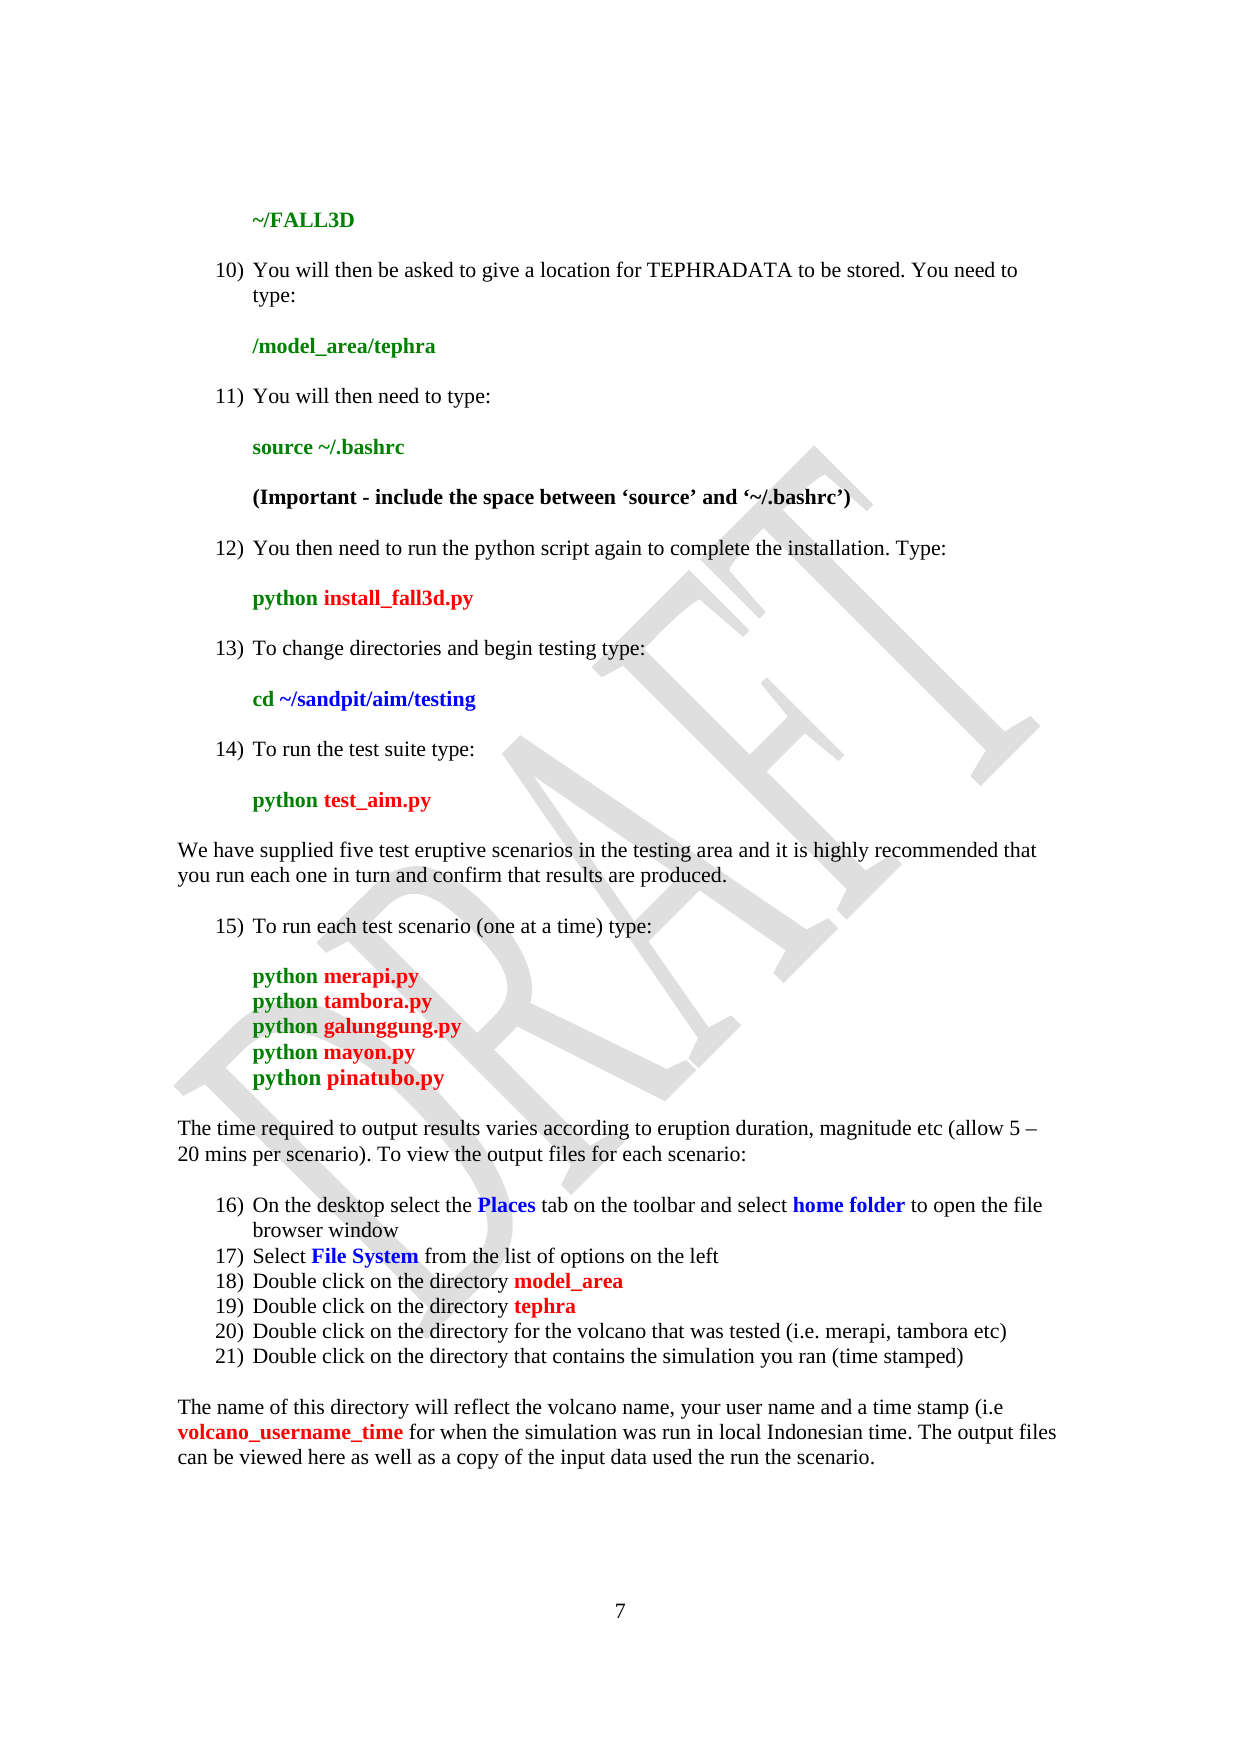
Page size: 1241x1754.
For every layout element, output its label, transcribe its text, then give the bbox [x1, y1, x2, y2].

text The time required to output results varies according to eruption duration, magnitude etc (allow 5 – 20 mins per scenario). To view the output files for each scenario: [561, 1115, 1063, 1166]
text [599, 787, 768, 812]
text python mayon.py [381, 1039, 469, 1064]
text python pinatubo.py [678, 1064, 1063, 1090]
text python pinatubo.py [510, 1064, 640, 1090]
text python galunggung.py [340, 1013, 444, 1039]
list [779, 736, 837, 761]
text [743, 585, 844, 610]
text (Important - include the space between ‘source’ and ‘~/.bashrc’) [785, 484, 863, 509]
text (Important - include the space between ‘source’ and ‘~/.bashrc’) [252, 484, 774, 509]
text python mayon.py [608, 1039, 697, 1064]
list Select File System from the list of options on the left [500, 1243, 1063, 1268]
text python merapi.py [409, 963, 507, 988]
list [1007, 736, 1063, 761]
text [859, 585, 1063, 610]
text python merapi.py [527, 963, 662, 988]
list You then need to run the python script again to complete the installation. Type: [215, 534, 724, 560]
text python galunggung.py [459, 1013, 495, 1032]
list On the desktop select the Places tab on the toolbar and select home folder to open the file browser window [507, 1192, 1063, 1243]
text python tambora.py [434, 988, 507, 1013]
text /model_area/tephra [252, 333, 1063, 358]
text [784, 787, 1063, 812]
text python tambora.py [215, 988, 410, 1013]
list Double click on the directory for the volcano that was tested (i.e. merapi, tambora etc) [215, 1318, 1063, 1343]
list On the desktop select the Places tab on the toolbar and select home folder to open the file browser window [215, 1192, 362, 1243]
text python galunggung.py [215, 1013, 248, 1039]
text ~/FALL3D [252, 207, 1063, 232]
list To run each test scenario (one at a time) type: [215, 913, 345, 938]
list [827, 736, 985, 761]
text We have supplied five test eruptive scenarios in the testing area and it is highly recommended that you run each one in turn and confirm that results are produced. [672, 837, 843, 887]
list To change directories and begin testing type: [909, 635, 1063, 661]
list To change directories and begin testing type: [645, 635, 895, 661]
list To change directories and begin testing type: [215, 635, 622, 661]
text We have supplied five test eruptive scenarios in the testing area and it is highly recommended that you run each one in turn and confirm that results are produced. [577, 837, 672, 887]
text We have supplied five test eruptive scenarios in the testing area and it is highly recommended that you run each one in turn and confirm that results are produced. [177, 837, 593, 887]
text cd ~/sandpit/aim/testing [215, 686, 667, 711]
text We have supplied five test eruptive scenarios in the testing area and it is highly recommended that you run each one in turn and confirm that results are produced. [834, 837, 1063, 887]
text python merapi.py [665, 963, 1063, 988]
list To run each test scenario (one at a time) type: [495, 913, 627, 938]
text [542, 787, 584, 812]
list To run each test scenario (one at a time) type: [784, 913, 1063, 938]
text python galunggung.py [700, 1013, 1063, 1039]
text python test_aim.py [215, 787, 541, 812]
text python pinatubo.py [411, 1064, 495, 1090]
text [683, 686, 782, 711]
list To run the test suite type: [215, 736, 518, 761]
text (Important - include the space between ‘source’ and ‘~/.bashrc’) [854, 484, 1063, 509]
list Double click on the directory tephra [450, 1293, 1063, 1318]
text [706, 585, 749, 610]
list You will then be asked to give a location for TEPHRADATA to be stored. You need to type: [215, 257, 1063, 308]
list [524, 736, 717, 761]
list Select File System from the list of options on the left [402, 1243, 484, 1268]
list You will then need to type: [215, 383, 1063, 408]
list You then need to run the python script again to complete the installation. Type: [808, 534, 1063, 560]
text [777, 686, 945, 711]
text python tambora.py [531, 988, 680, 1013]
list Double click on the directory tephra [215, 1293, 427, 1318]
text python merapi.py [215, 963, 378, 988]
text [960, 686, 1063, 711]
text python install_fall3d.py [215, 585, 672, 610]
text python mayon.py [704, 1039, 1063, 1064]
list Double click on the directory model_area [476, 1268, 1063, 1293]
text source ~/.bashrc [252, 434, 1063, 459]
text The time required to output results varies according to eruption duration, magnitude etc (allow 5 – 20 mins per scenario). To view the output files for each scenario: [274, 1115, 462, 1166]
text python tambora.py [682, 988, 1063, 1013]
text python galunggung.py [554, 1013, 697, 1039]
list Double click on the directory model_area [215, 1268, 412, 1293]
list [733, 736, 767, 754]
text python pinatubo.py [227, 1064, 394, 1090]
text python mayon.py [231, 1039, 363, 1064]
list Select File System from the list of options on the left [215, 1243, 387, 1268]
text The name of this directory will reflect the volcano name, your user name and a time stamp (i.e volcano_username_time for when the simulation was run in local Indonesian time. The output files can be viewed here as well as a copy of the input data used the run the scenario. [177, 1394, 1063, 1469]
list On the desktop select the Places tab on the toolbar and select home folder to open the file browser window [351, 1192, 487, 1243]
text python mayon.py [495, 1039, 589, 1064]
text The time required to output results varies according to eruption duration, magnitude etc (allow 5 – 20 mins per scenario). To view the output files for each scenario: [177, 1115, 285, 1166]
list To run each test scenario (one at a time) type: [372, 913, 478, 938]
text The time required to output results varies according to eruption duration, magnitude etc (allow 5 – 20 mins per scenario). To view the output files for each scenario: [460, 1115, 570, 1166]
list To run each test scenario (one at a time) type: [653, 913, 766, 938]
list Double click on the directory that contains the simulation you ran (time stamped) [215, 1343, 1063, 1369]
